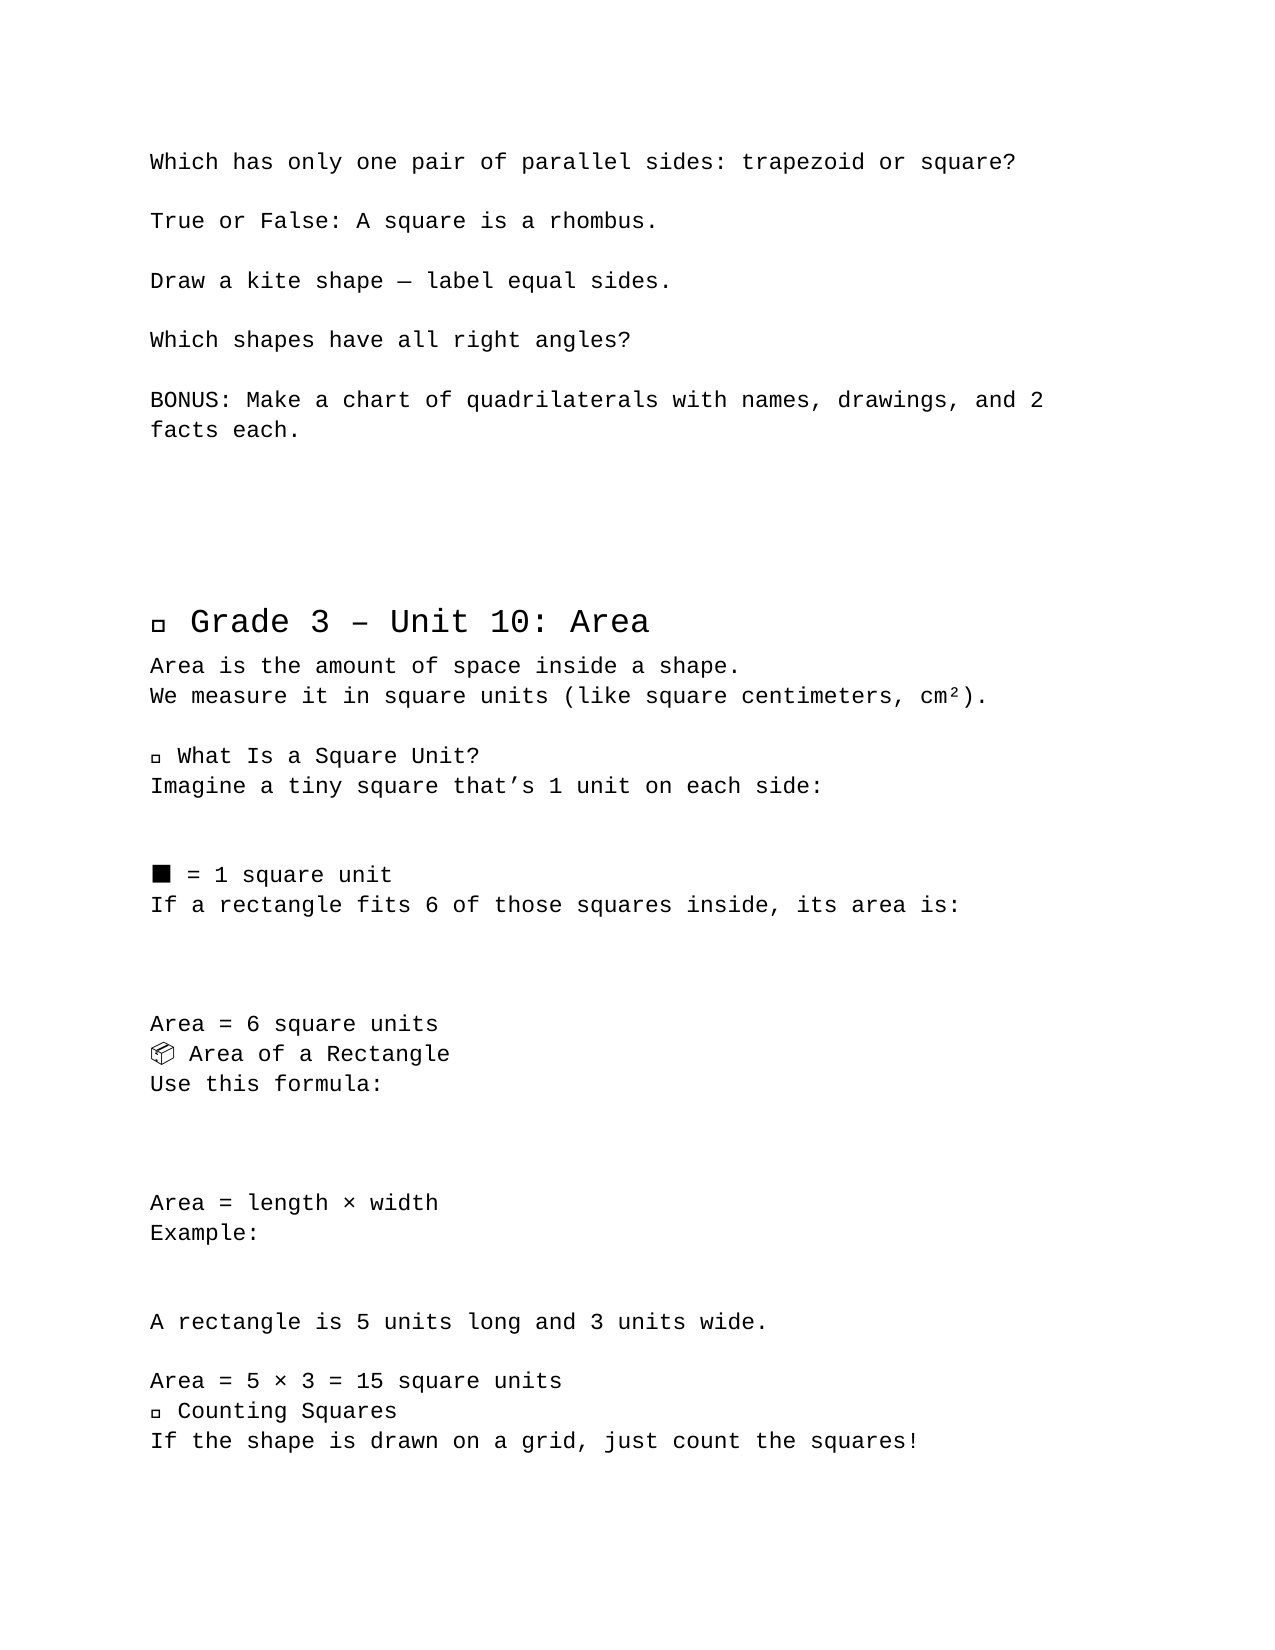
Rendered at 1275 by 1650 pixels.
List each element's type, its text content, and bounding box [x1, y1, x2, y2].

text 🔲 What Is a Square Unit? [150, 744, 1125, 770]
text Area = length × width [150, 1191, 1125, 1217]
text Which shapes have all right angles? [150, 329, 1125, 355]
text Draw a kite shape — label equal sides. [150, 269, 1125, 295]
subtitle 📏 Grade 3 – Unit 10: Area [150, 604, 1125, 642]
text Area = 5 × 3 = 15 square units [150, 1370, 1125, 1396]
text Area is the amount of space inside a shape. [150, 655, 1125, 681]
text True or False: A square is a rhombus. [150, 209, 1125, 236]
text BONUS: Make a chart of quadrilaterals with names, drawings, and 2 facts each. [150, 388, 1125, 444]
text 🧱 Counting Squares [150, 1400, 1125, 1426]
text ⬛ = 1 square unit [150, 863, 1125, 889]
text Example: [150, 1221, 1125, 1247]
text Area = 6 square units [150, 1012, 1125, 1038]
text If a rectangle fits 6 of those squares inside, its area is: [150, 893, 1125, 919]
text 📦 Area of a Rectangle [150, 1042, 1125, 1068]
text A rectangle is 5 units long and 3 units wide. [150, 1310, 1125, 1336]
text Use this formula: [150, 1072, 1125, 1098]
text Imagine a tiny square that’s 1 unit on each side: [150, 774, 1125, 800]
text If the shape is drawn on a grid, just count the squares! [150, 1429, 1125, 1455]
text We measure it in square units (like square centimeters, cm²). [150, 685, 1125, 711]
text Which has only one pair of parallel sides: trapezoid or square? [150, 150, 1125, 176]
